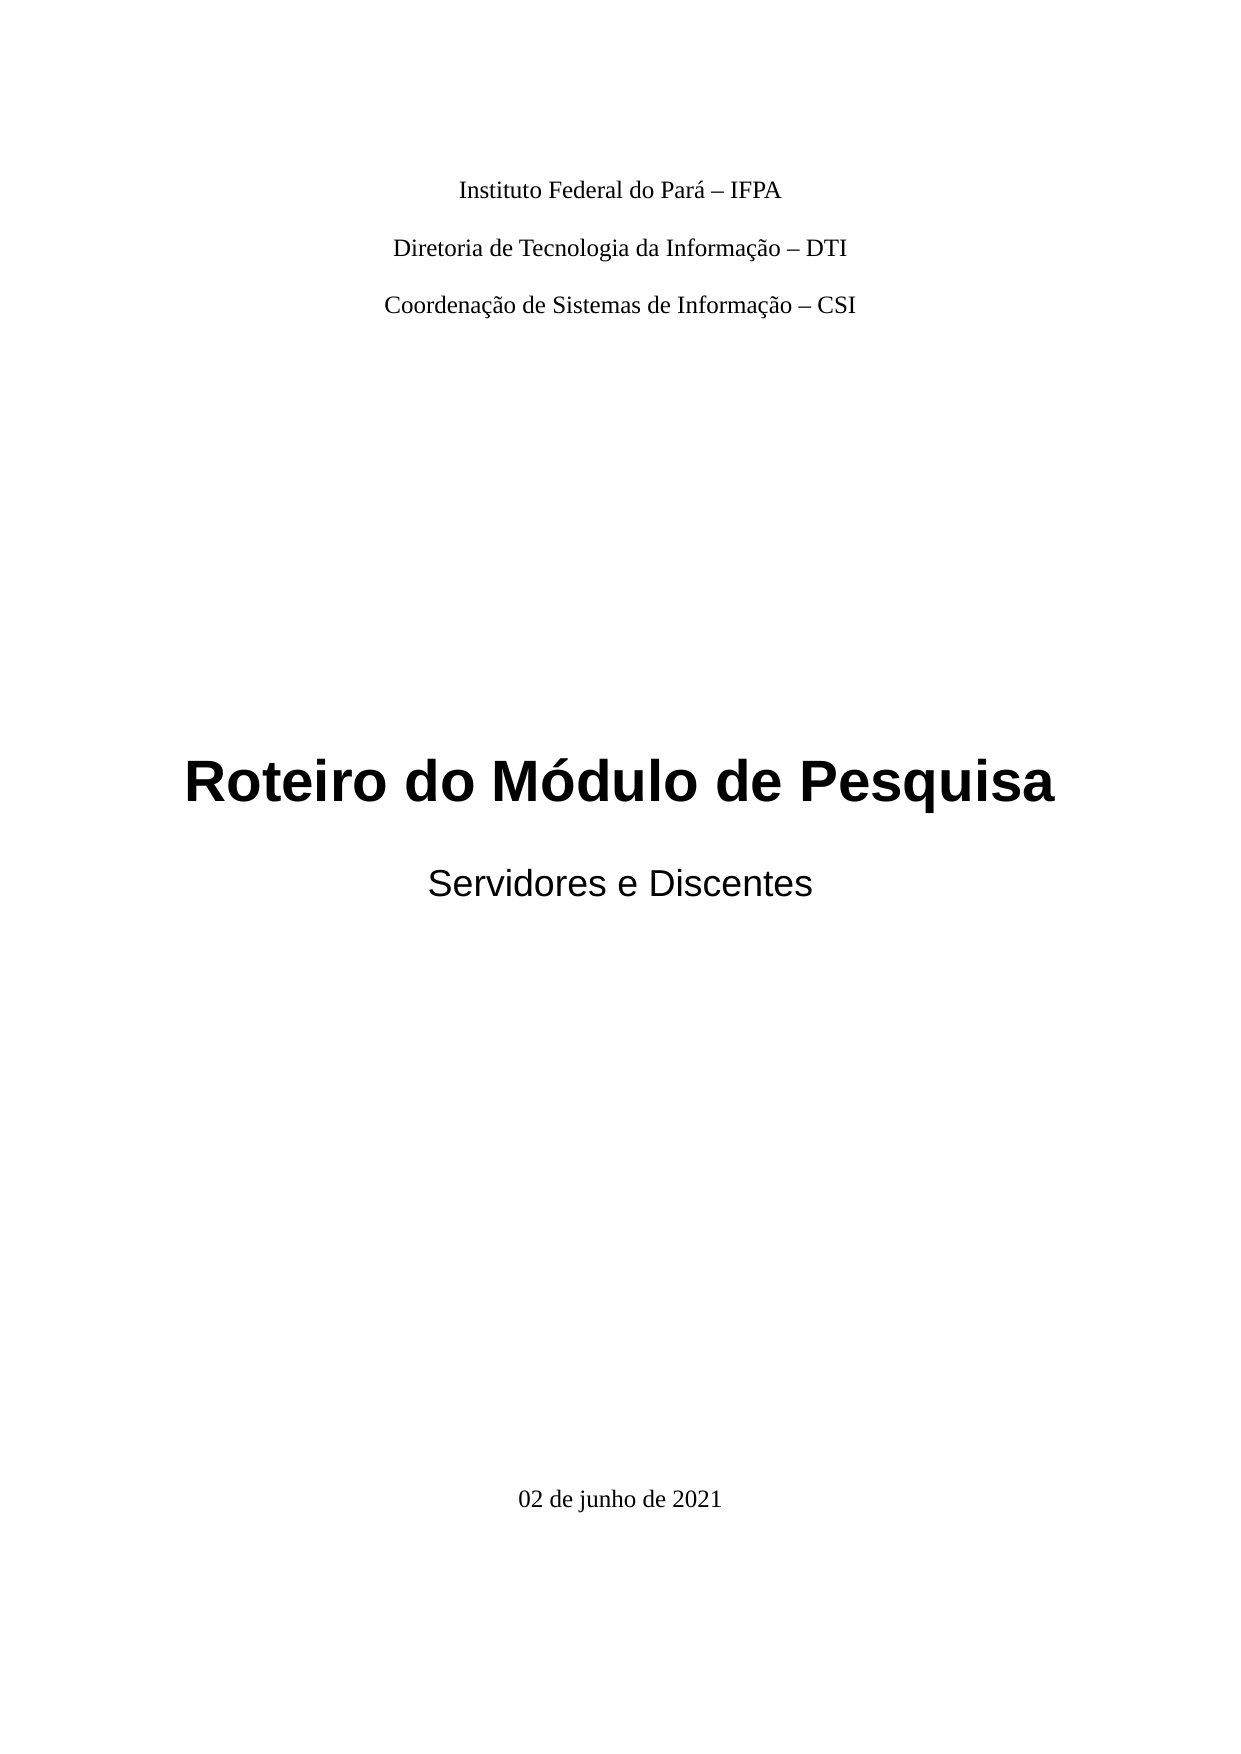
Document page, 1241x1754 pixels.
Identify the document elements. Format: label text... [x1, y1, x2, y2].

text Diretoria de Tecnologia da Informação – DTI [118, 233, 1122, 262]
text Coordenação de Sistemas de Informação – CSI [118, 291, 1122, 319]
subtitle Servidores e Discentes [118, 861, 1122, 904]
text Instituto Federal do Pará – IFPA [118, 176, 1122, 204]
text 02 de junho de 2021 [118, 1484, 1122, 1513]
title Roteiro do Módulo de Pesquisa [118, 747, 1122, 814]
